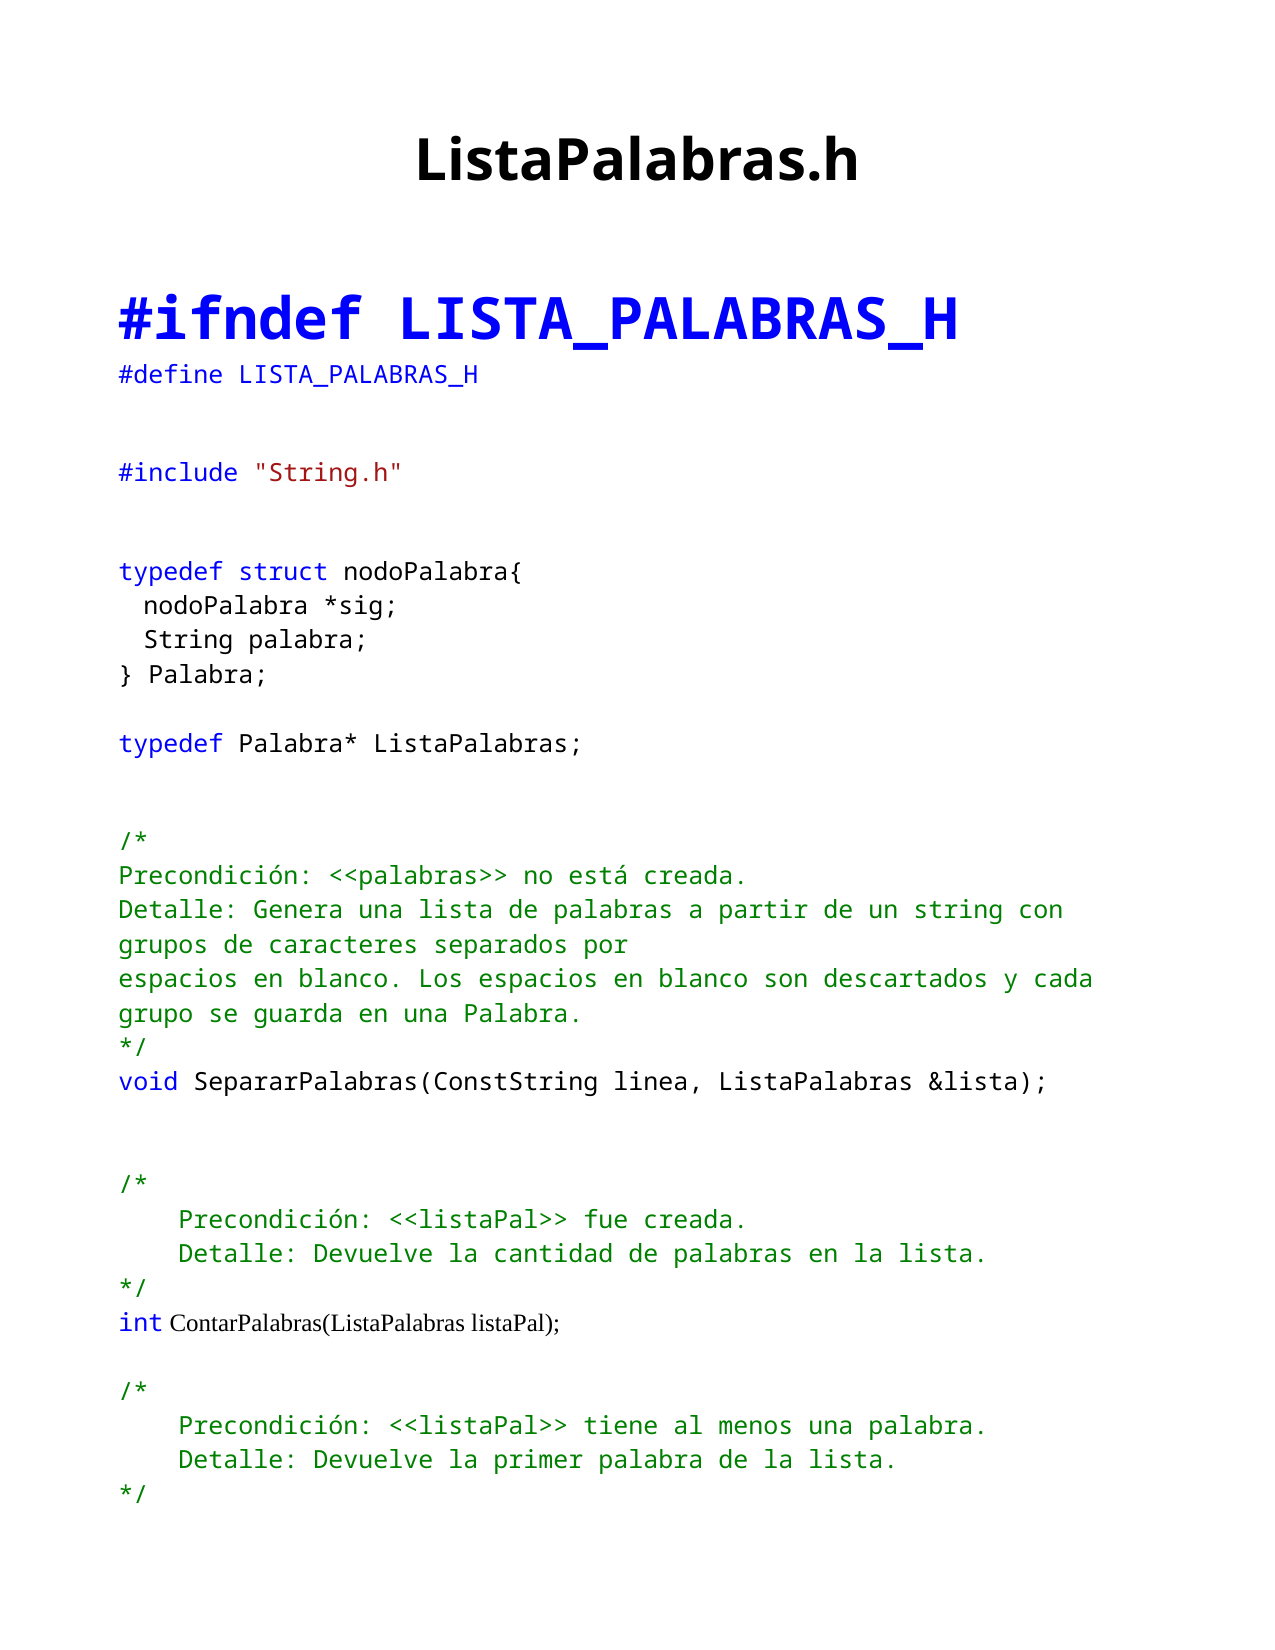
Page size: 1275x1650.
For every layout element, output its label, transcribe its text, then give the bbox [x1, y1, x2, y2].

text typedef Palabra* ListaPalabras; [118, 725, 1157, 759]
text #include "String.h" [118, 455, 1157, 489]
text ListaPalabras.h [118, 118, 1157, 198]
text Precondición: <<listaPal>> fue creada. [118, 1201, 1157, 1236]
text #define LISTA_PALABRAS_H [118, 357, 1157, 391]
text */ [118, 1476, 1157, 1511]
text /* [118, 1373, 1157, 1407]
text Detalle: Devuelve la cantidad de palabras en la lista. [118, 1236, 1157, 1270]
text */ [118, 1270, 1157, 1304]
text nodoPalabra *sig; [118, 587, 1157, 622]
text /* [118, 823, 1157, 857]
text Detalle: Genera una lista de palabras a partir de un string con grupos de caracteres separados por [118, 892, 1157, 961]
text Detalle: Devuelve la primer palabra de la lista. [118, 1442, 1157, 1476]
text } Palabra; [118, 656, 1157, 691]
text Precondición: <<listaPal>> tiene al menos una palabra. [118, 1407, 1157, 1442]
text int ContarPalabras(ListaPalabras listaPal); [118, 1304, 1157, 1339]
text */ [118, 1029, 1157, 1064]
text void SepararPalabras(ConstString linea, ListaPalabras &lista); [118, 1064, 1157, 1098]
text #ifndef LISTA_PALABRAS_H [118, 277, 1157, 357]
text String palabra; [118, 622, 1157, 656]
text typedef struct nodoPalabra{ [118, 553, 1157, 587]
text espacios en blanco. Los espacios en blanco son descartados y cada grupo se guarda en una Palabra. [118, 961, 1157, 1029]
text Precondición: <<palabras>> no está creada. [118, 857, 1157, 892]
text /* [118, 1167, 1157, 1201]
